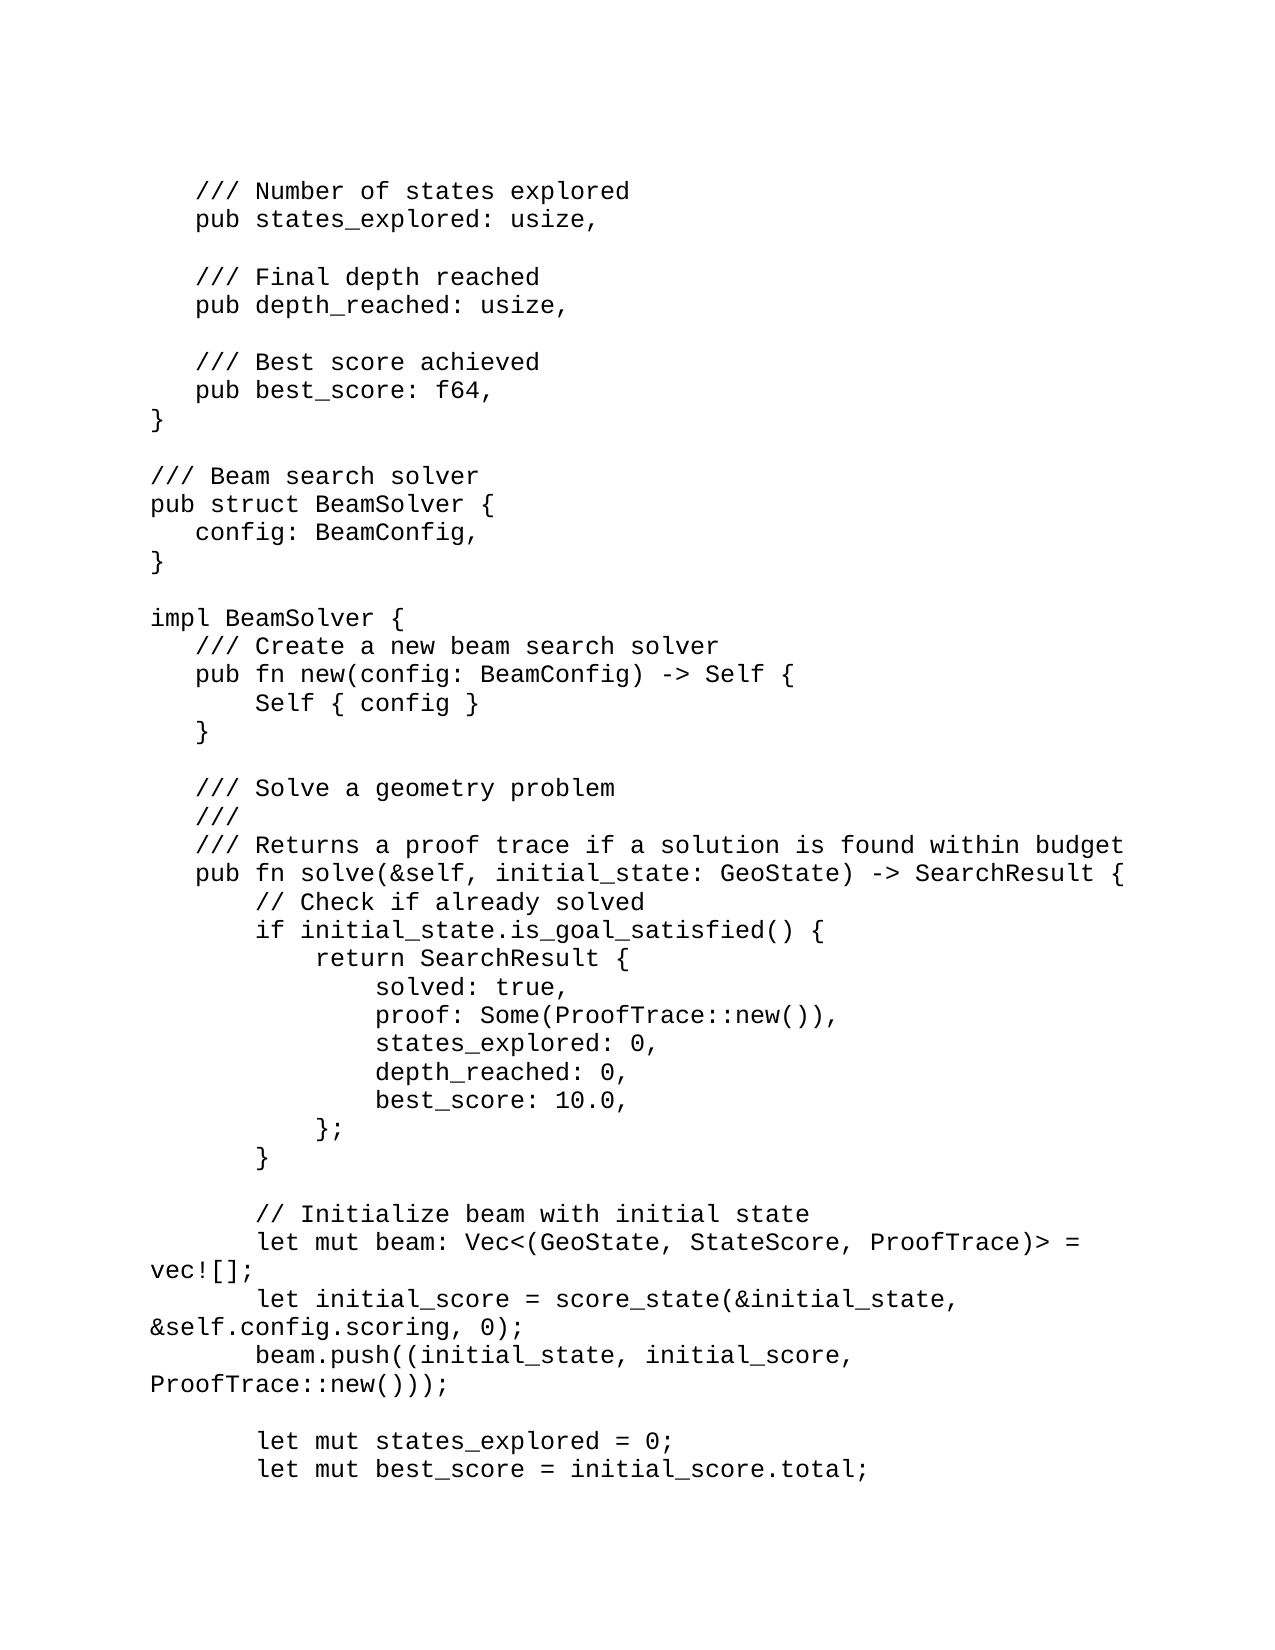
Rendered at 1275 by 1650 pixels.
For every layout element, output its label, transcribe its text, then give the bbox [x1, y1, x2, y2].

text let mut best_score = initial_score.total; [150, 1457, 1125, 1485]
text proof: Some(ProofTrace::new()), [150, 1002, 1125, 1031]
text let mut states_explored = 0; [150, 1428, 1125, 1457]
text /// Best score achieved [150, 349, 1125, 378]
text /// Number of states explored [150, 179, 1125, 207]
text }; [150, 1116, 1125, 1144]
text let mut beam: Vec<(GeoState, StateScore, ProofTrace)> = vec![]; [150, 1229, 1125, 1286]
text pub best_score: f64, [150, 378, 1125, 406]
text /// Final depth reached [150, 264, 1125, 292]
text config: BeamConfig, [150, 520, 1125, 548]
text /// Create a new beam search solver [150, 634, 1125, 662]
text pub depth_reached: usize, [150, 292, 1125, 321]
text /// Returns a proof trace if a solution is found within budget [150, 832, 1125, 861]
text /// [150, 804, 1125, 832]
text } [150, 719, 1125, 747]
text // Initialize beam with initial state [150, 1201, 1125, 1229]
text } [150, 1144, 1125, 1172]
text states_explored: 0, [150, 1031, 1125, 1059]
text // Check if already solved [150, 889, 1125, 917]
text solved: true, [150, 974, 1125, 1002]
text /// Solve a geometry problem [150, 776, 1125, 804]
text depth_reached: 0, [150, 1059, 1125, 1087]
text /// Beam search solver [150, 463, 1125, 492]
text impl BeamSolver { [150, 605, 1125, 634]
text if initial_state.is_goal_satisfied() { [150, 917, 1125, 946]
text pub states_explored: usize, [150, 207, 1125, 235]
text return SearchResult { [150, 946, 1125, 974]
text } [150, 548, 1125, 577]
text pub struct BeamSolver { [150, 492, 1125, 520]
text Self { config } [150, 690, 1125, 719]
text pub fn new(config: BeamConfig) -> Self { [150, 662, 1125, 690]
text beam.push((initial_state, initial_score, ProofTrace::new())); [150, 1343, 1125, 1399]
text } [150, 406, 1125, 434]
text let initial_score = score_state(&initial_state, &self.config.scoring, 0); [150, 1286, 1125, 1343]
text pub fn solve(&self, initial_state: GeoState) -> SearchResult { [150, 861, 1125, 889]
text best_score: 10.0, [150, 1087, 1125, 1116]
